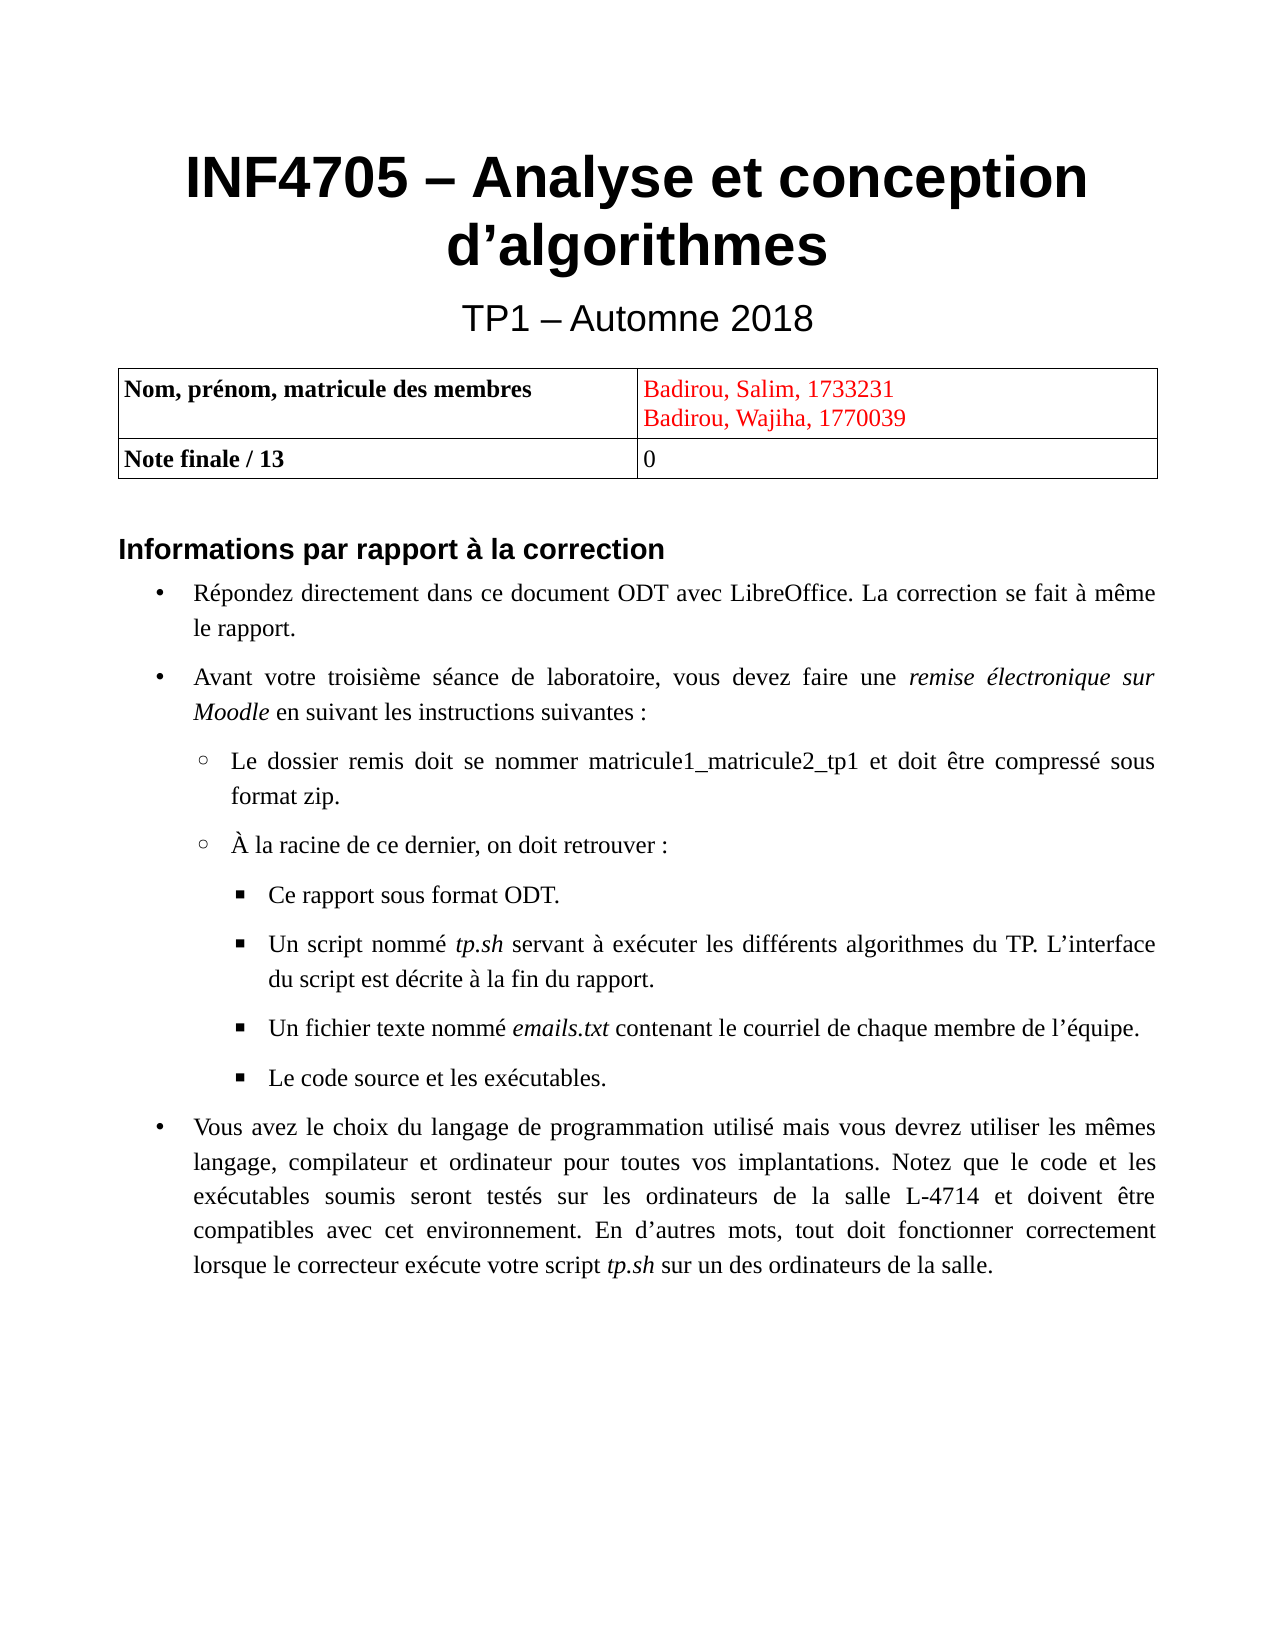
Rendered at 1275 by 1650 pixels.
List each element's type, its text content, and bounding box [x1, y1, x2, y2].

text TP1 – Automne 2018 [118, 296, 1157, 339]
list Répondez directement dans ce document ODT avec LibreOffice. La correction se fait à même le rapport. [156, 578, 1157, 642]
list Ce rapport sous format ODT. [231, 880, 1157, 908]
list Avant votre troisième séance de laboratoire, vous devez faire une remise électronique sur Moodle en suivant les instructions suivantes : [156, 662, 1157, 726]
list Le code source et les exécutables. [231, 1063, 1157, 1091]
list À la racine de ce dernier, on doit retrouver : [193, 830, 1157, 859]
list Un script nommé tp.sh servant à exécuter les différents algorithmes du TP. L’interface du script est décrite à la fin du rapport. [231, 929, 1157, 992]
list Le dossier remis doit se nommer matricule1_matricule2_tp1 et doit être compressé sous format zip. [193, 746, 1157, 809]
text INF4705 – Analyse et conception d’algorithmes [118, 143, 1157, 277]
list Vous avez le choix du langage de programmation utilisé mais vous devrez utiliser les mêmes langage, compilateur et ordinateur pour toutes vos implantations. Notez que le code et les exécutables soumis seront testés sur les ordinateurs de la salle L-4714 et doivent être compatibles avec cet environnement. En d’autres mots, tout doit fonctionner correctement lorsque le correcteur exécute votre script tp.sh sur un des ordinateurs de la salle. [156, 1112, 1157, 1279]
table_cell Note finale / 13 [119, 439, 637, 478]
list Un fichier texte nommé emails.txt contenant le courriel de chaque membre de l’équipe. [231, 1013, 1157, 1042]
table_cell 0 [638, 439, 1157, 478]
table_header Badirou, Salim, 1733231 Badirou, Wajiha, 1770039 [638, 369, 1157, 437]
table_header Nom, prénom, matricule des membres [119, 369, 637, 437]
subtitle Informations par rapport à la correction [118, 532, 1157, 566]
